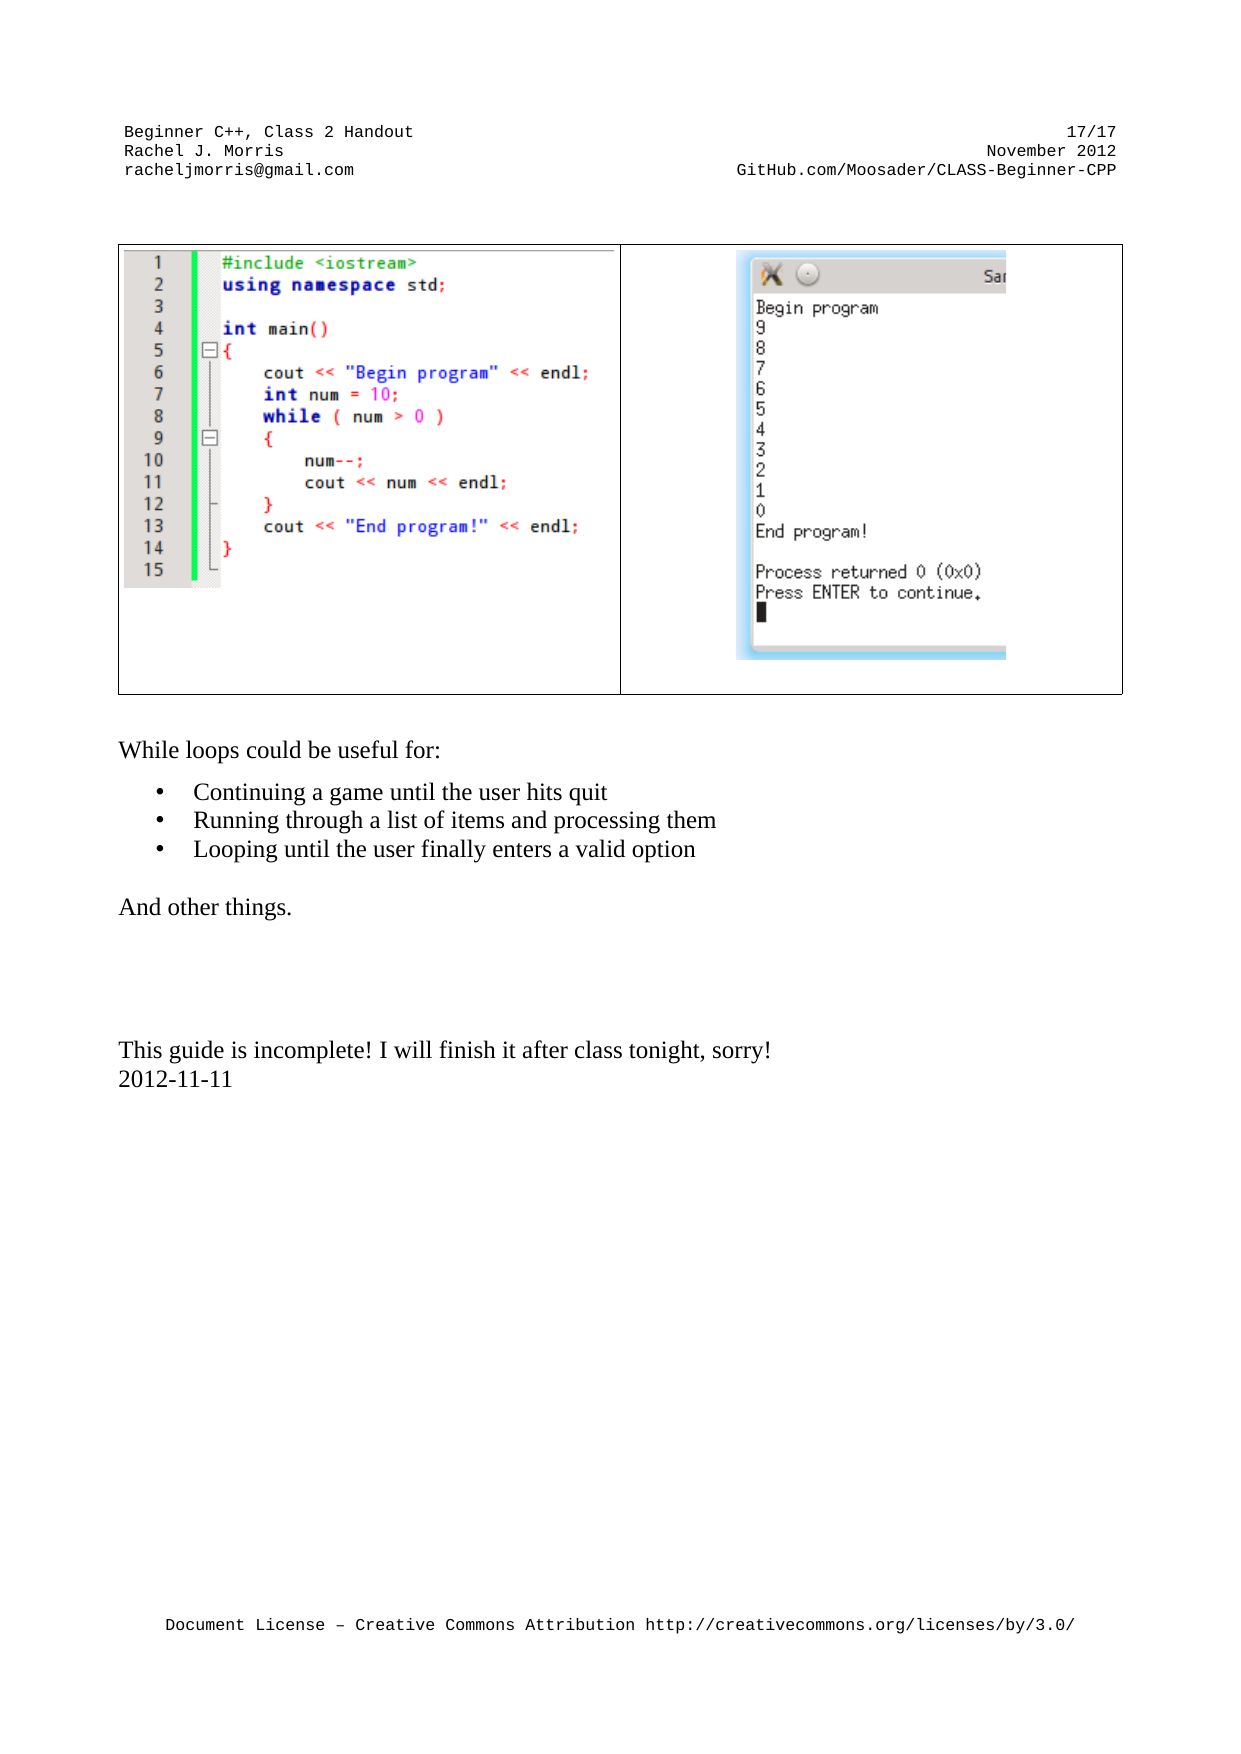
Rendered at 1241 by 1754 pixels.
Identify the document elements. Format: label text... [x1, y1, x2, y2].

picture [123, 250, 615, 588]
text This guide is incomplete! I will finish it after class tonight, sorry! [118, 1035, 1122, 1064]
text 2012-11-11 [118, 1064, 1122, 1093]
table_header [621, 245, 1122, 659]
picture [735, 250, 1007, 660]
list Looping until the user finally enters a valid option [156, 834, 1122, 863]
table_header [119, 245, 620, 694]
table_header [621, 660, 1122, 694]
text While loops could be useful for: [118, 735, 1122, 764]
list Running through a list of items and processing them [156, 805, 1122, 834]
text And other things. [118, 892, 1122, 920]
list Continuing a game until the user hits quit [156, 777, 1122, 805]
